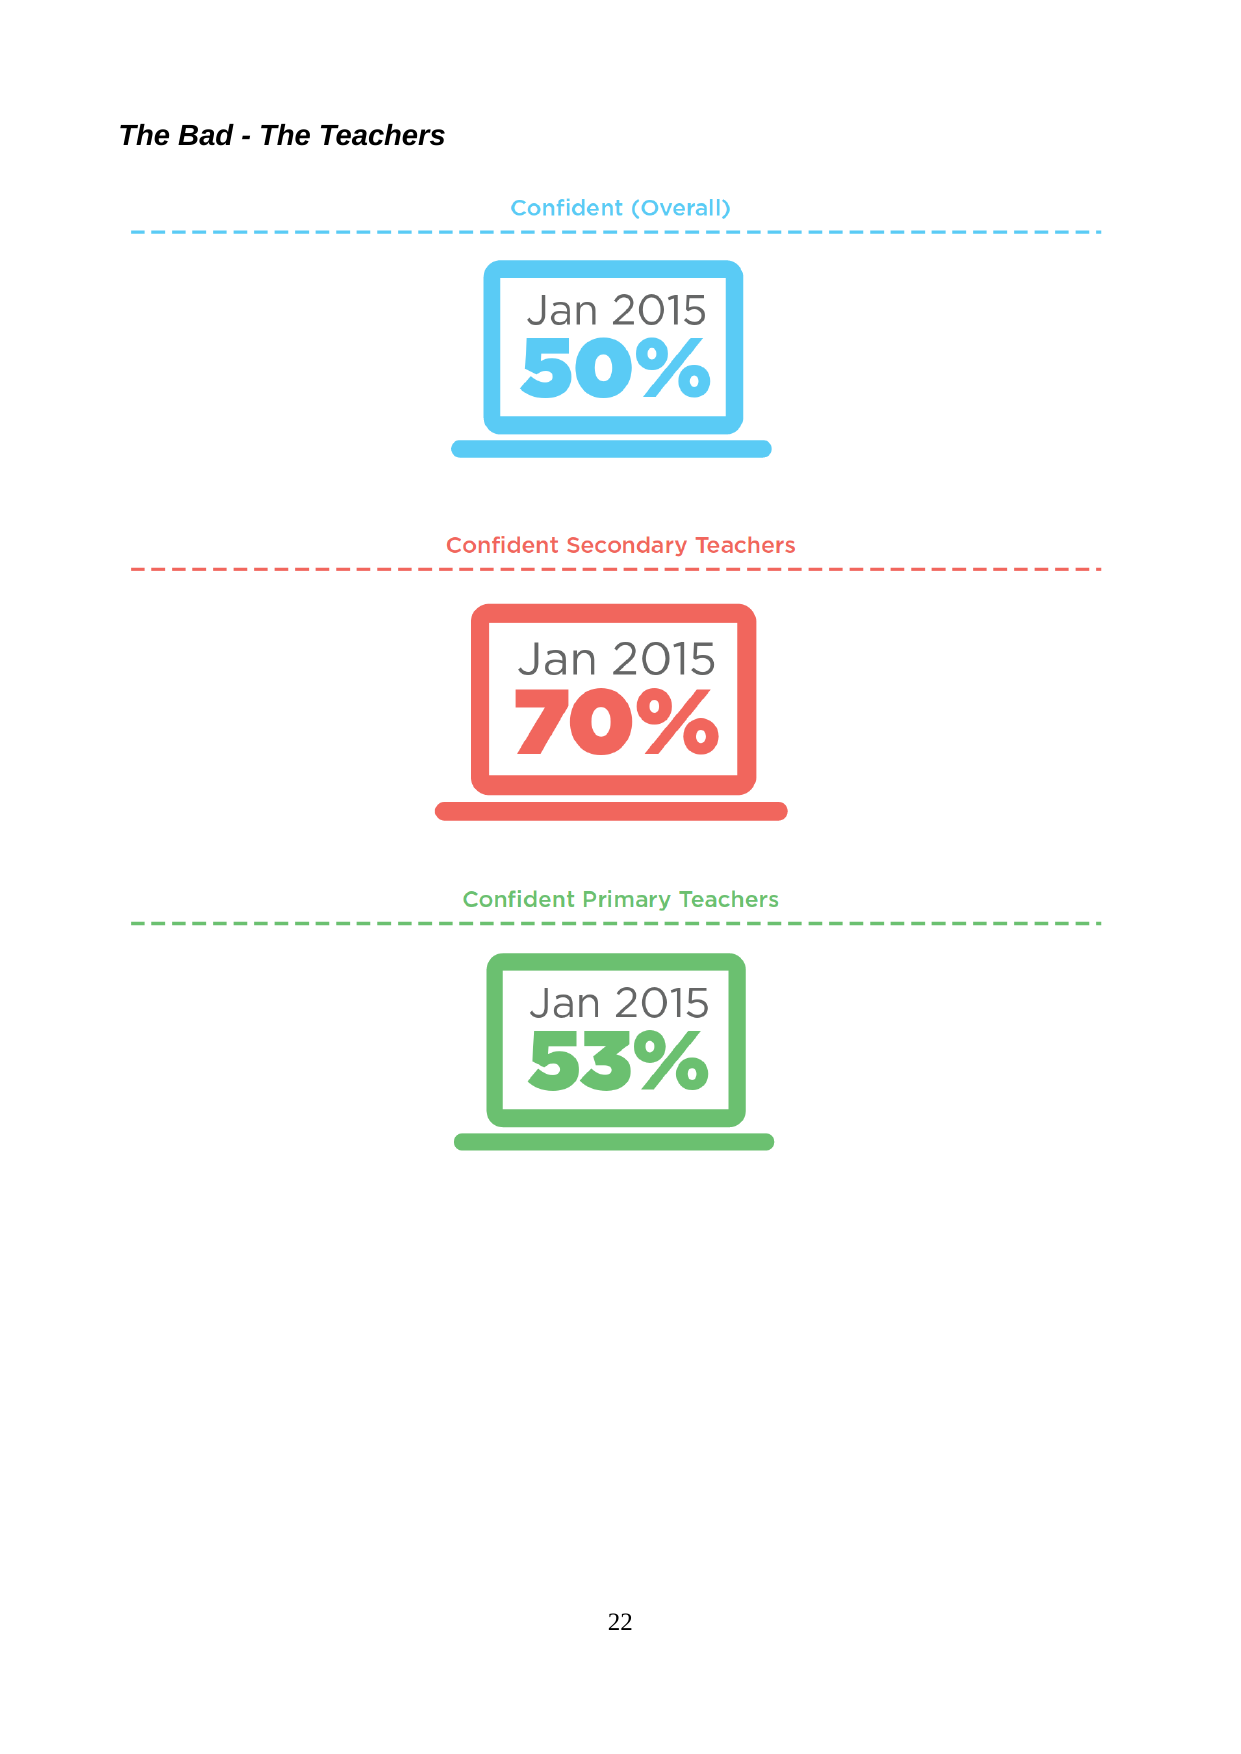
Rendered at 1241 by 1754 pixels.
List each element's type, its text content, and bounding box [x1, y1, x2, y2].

subtitle The Bad - The Teachers [118, 118, 1122, 152]
